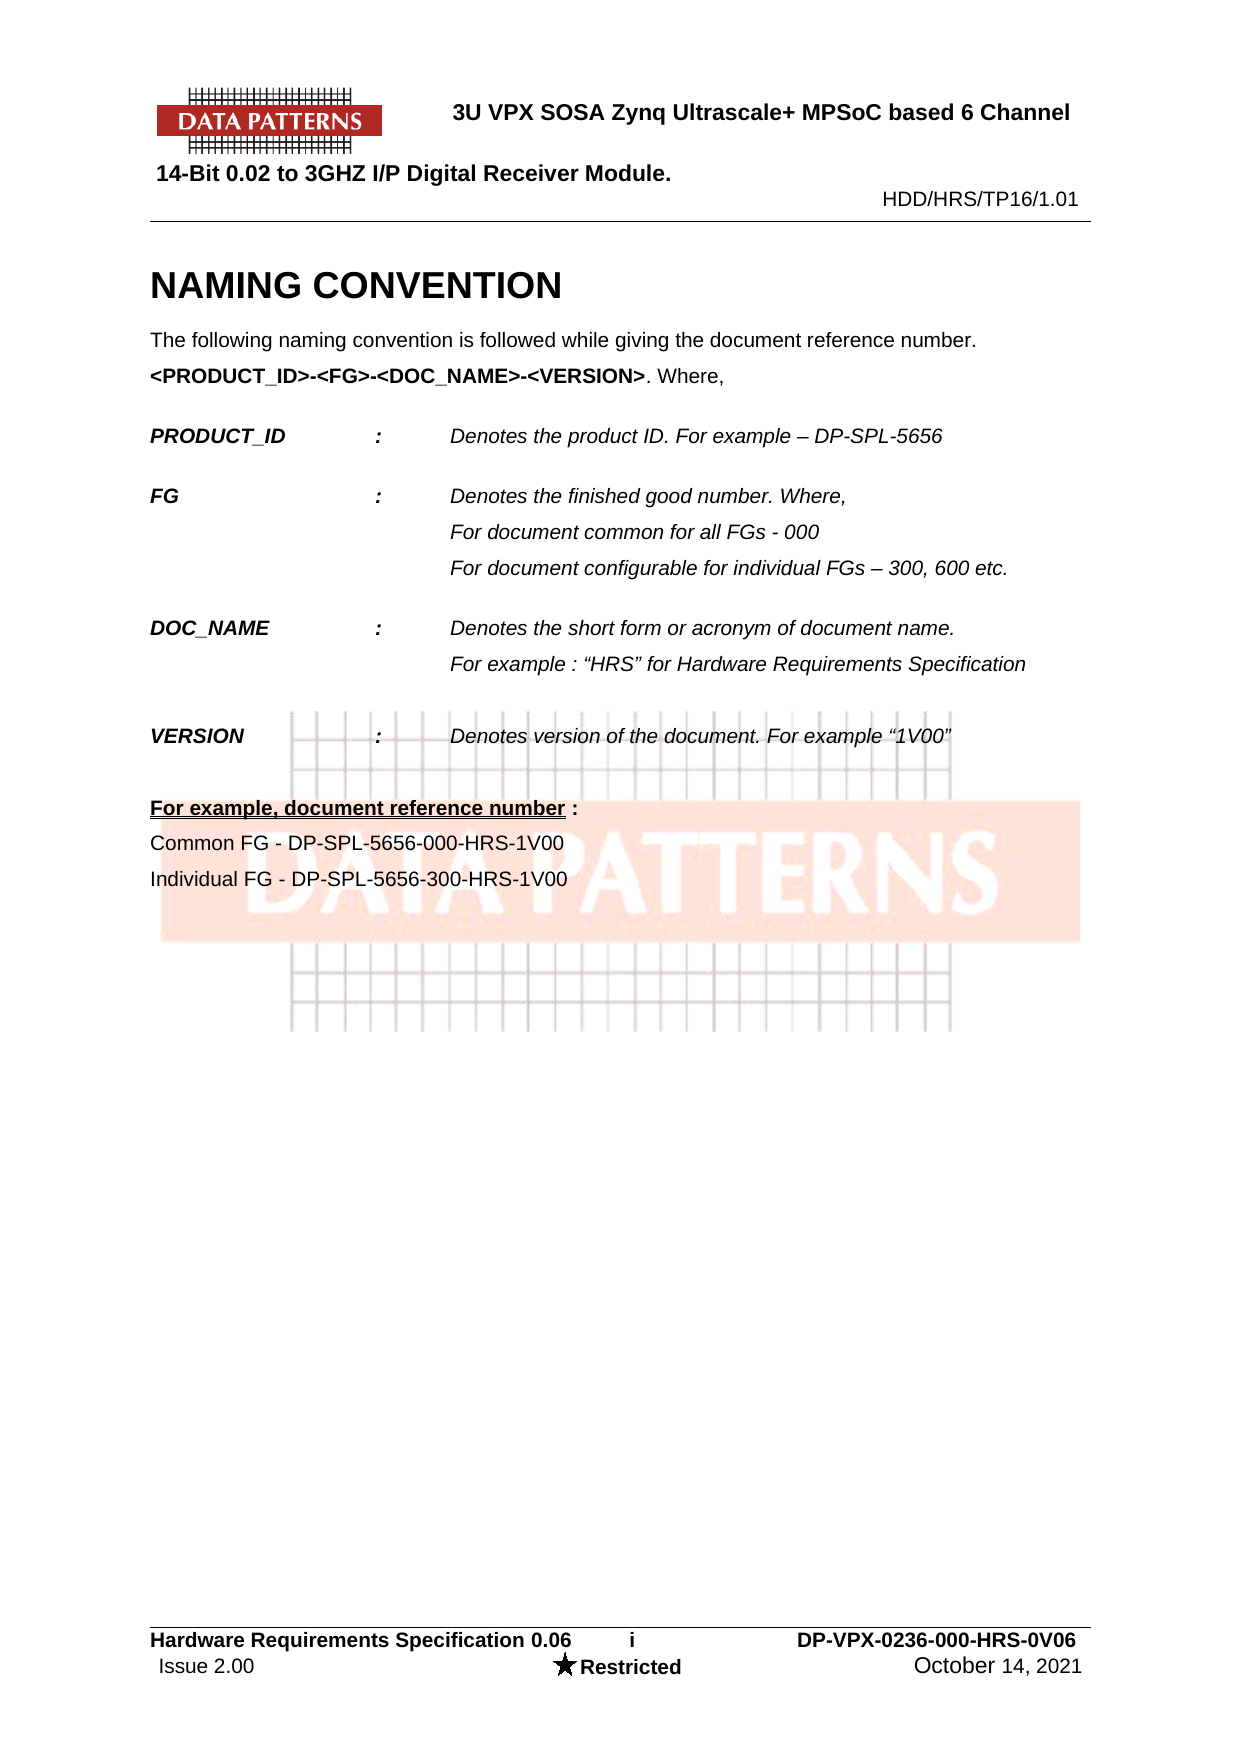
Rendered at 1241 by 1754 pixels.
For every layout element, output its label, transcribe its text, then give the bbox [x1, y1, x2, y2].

text <PRODUCT_ID>-<FG>-<DOC_NAME>-<VERSION>. Where, [150, 364, 1091, 388]
text The following naming convention is followed while giving the document reference number. [150, 328, 1091, 352]
text For document common for all FGs - 000 [150, 520, 1091, 544]
picture [220, 819, 1021, 831]
text Individual FG - DP-SPL-5656-300-HRS-1V00 [150, 867, 1091, 891]
text VERSION : Denotes version of the document. For example “1V00” [150, 723, 1091, 747]
picture [220, 855, 1021, 867]
text PRODUCT_ID : Denotes the product ID. For example – DP-SPL-5656 [150, 424, 1091, 448]
picture [220, 891, 1021, 1043]
text NAMING CONVENTION [150, 263, 1091, 307]
picture [220, 747, 1021, 795]
picture [155, 80, 383, 161]
text For document configurable for individual FGs – 300, 600 etc. [150, 556, 1091, 580]
text For example, document reference number : [150, 795, 1091, 819]
text Common FG - DP-SPL-5656-000-HRS-1V00 [150, 831, 1091, 855]
picture [220, 710, 1021, 723]
text DOC_NAME : Denotes the short form or acronym of document name. [150, 616, 1091, 639]
text For example : “HRS” for Hardware Requirements Specification [150, 652, 1091, 676]
text FG : Denotes the finished good number. Where, [150, 484, 1091, 508]
